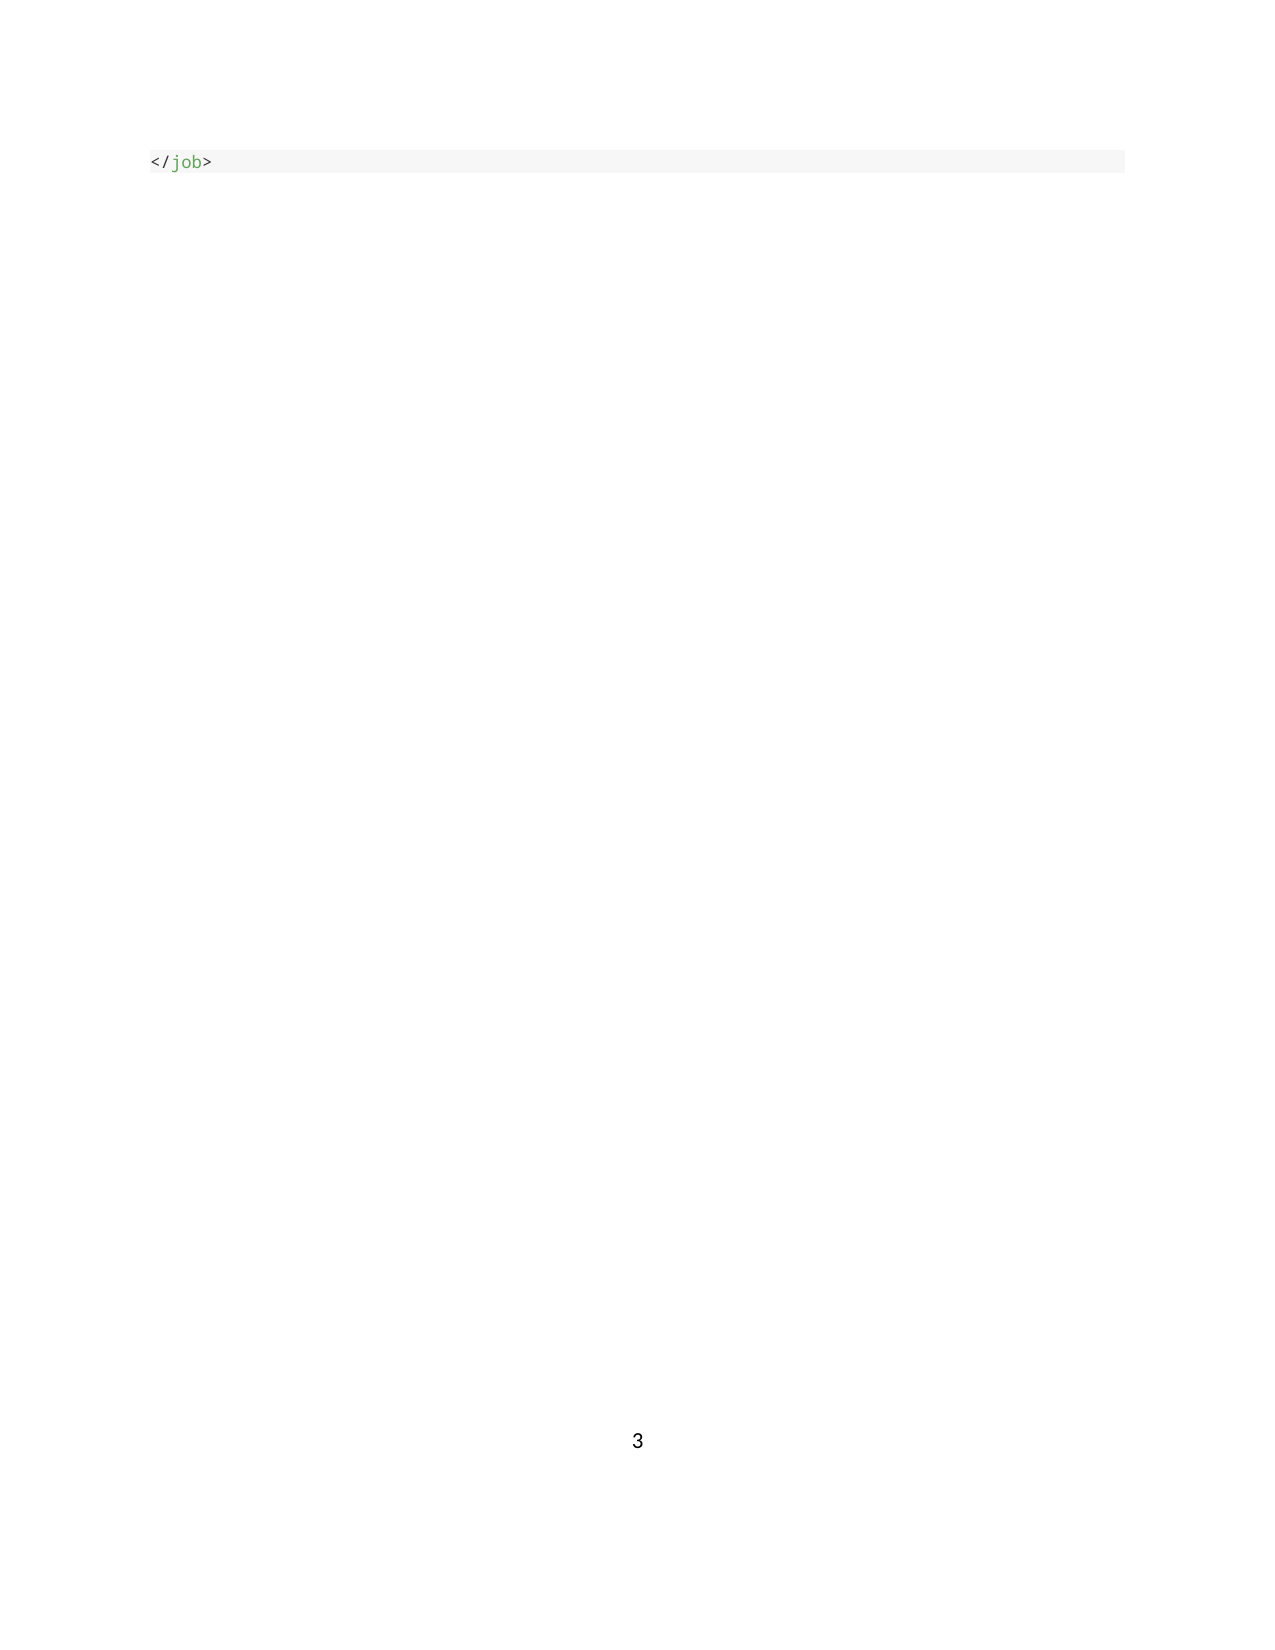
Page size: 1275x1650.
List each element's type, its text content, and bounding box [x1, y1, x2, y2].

text </job> [150, 150, 1125, 173]
